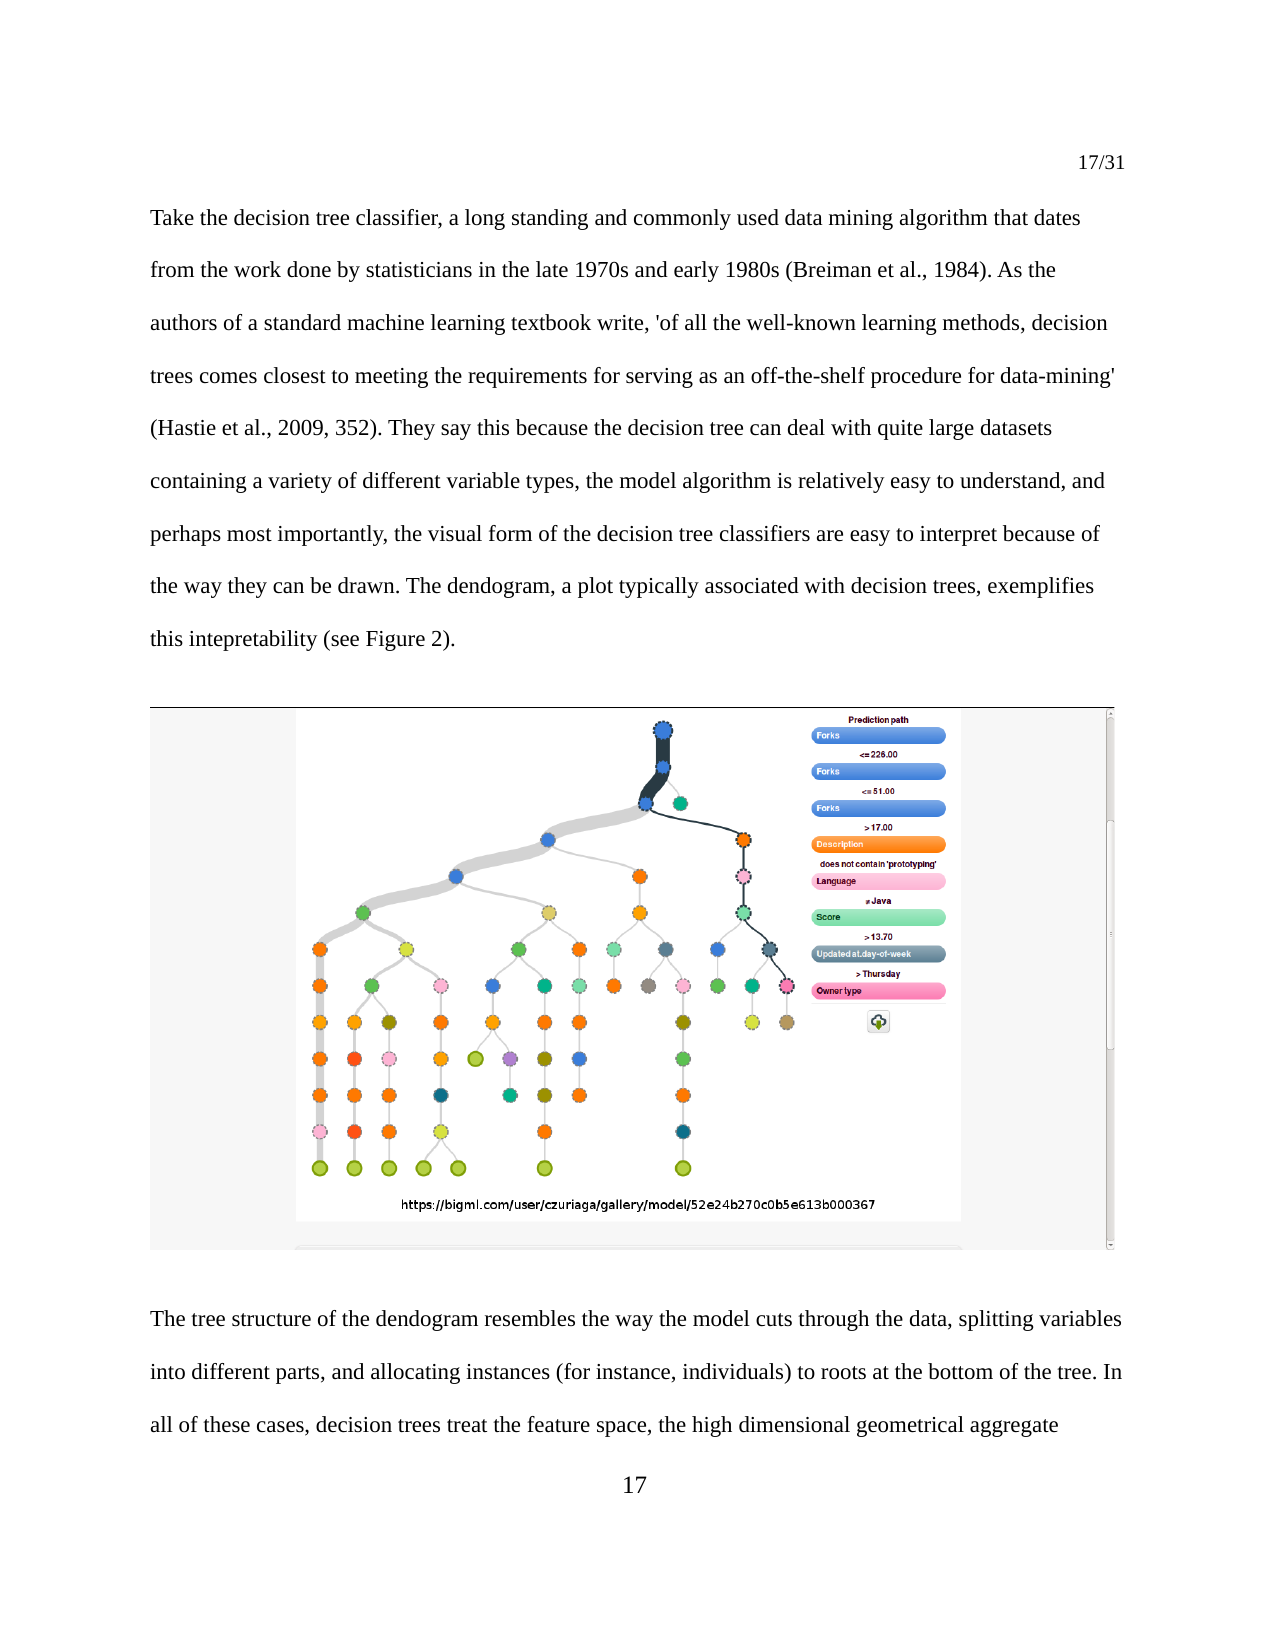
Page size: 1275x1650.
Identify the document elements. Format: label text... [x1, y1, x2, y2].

text Take the decision tree classifier, a long standing and commonly used data mining algorithm that dates from the work done by statisticians in the late 1970s and early 1980s (Breiman et al., 1984). As the authors of a standard machine learning textbook write, 'of all the well-known learning methods, decision trees comes closest to meeting the requirements for serving as an off-the-shelf procedure for data-mining' (Hastie et al., 2009, 352). They say this because the decision tree can deal with quite large datasets containing a variety of different variable types, the model algorithm is relatively easy to understand, and perhaps most importantly, the visual form of the decision tree classifiers are easy to interpret because of the way they can be drawn. The dendogram, a plot typically associated with decision trees, exemplifies this intepretability (see Figure 2). [150, 203, 1125, 652]
picture [150, 707, 1115, 1250]
text The tree structure of the dendogram resembles the way the model cuts through the data, splitting variables into different parts, and allocating instances (for instance, individuals) to roots at the bottom of the tree. In all of these cases, decision trees treat the feature space, the high dimensional geometrical aggregate [150, 1306, 1125, 1437]
